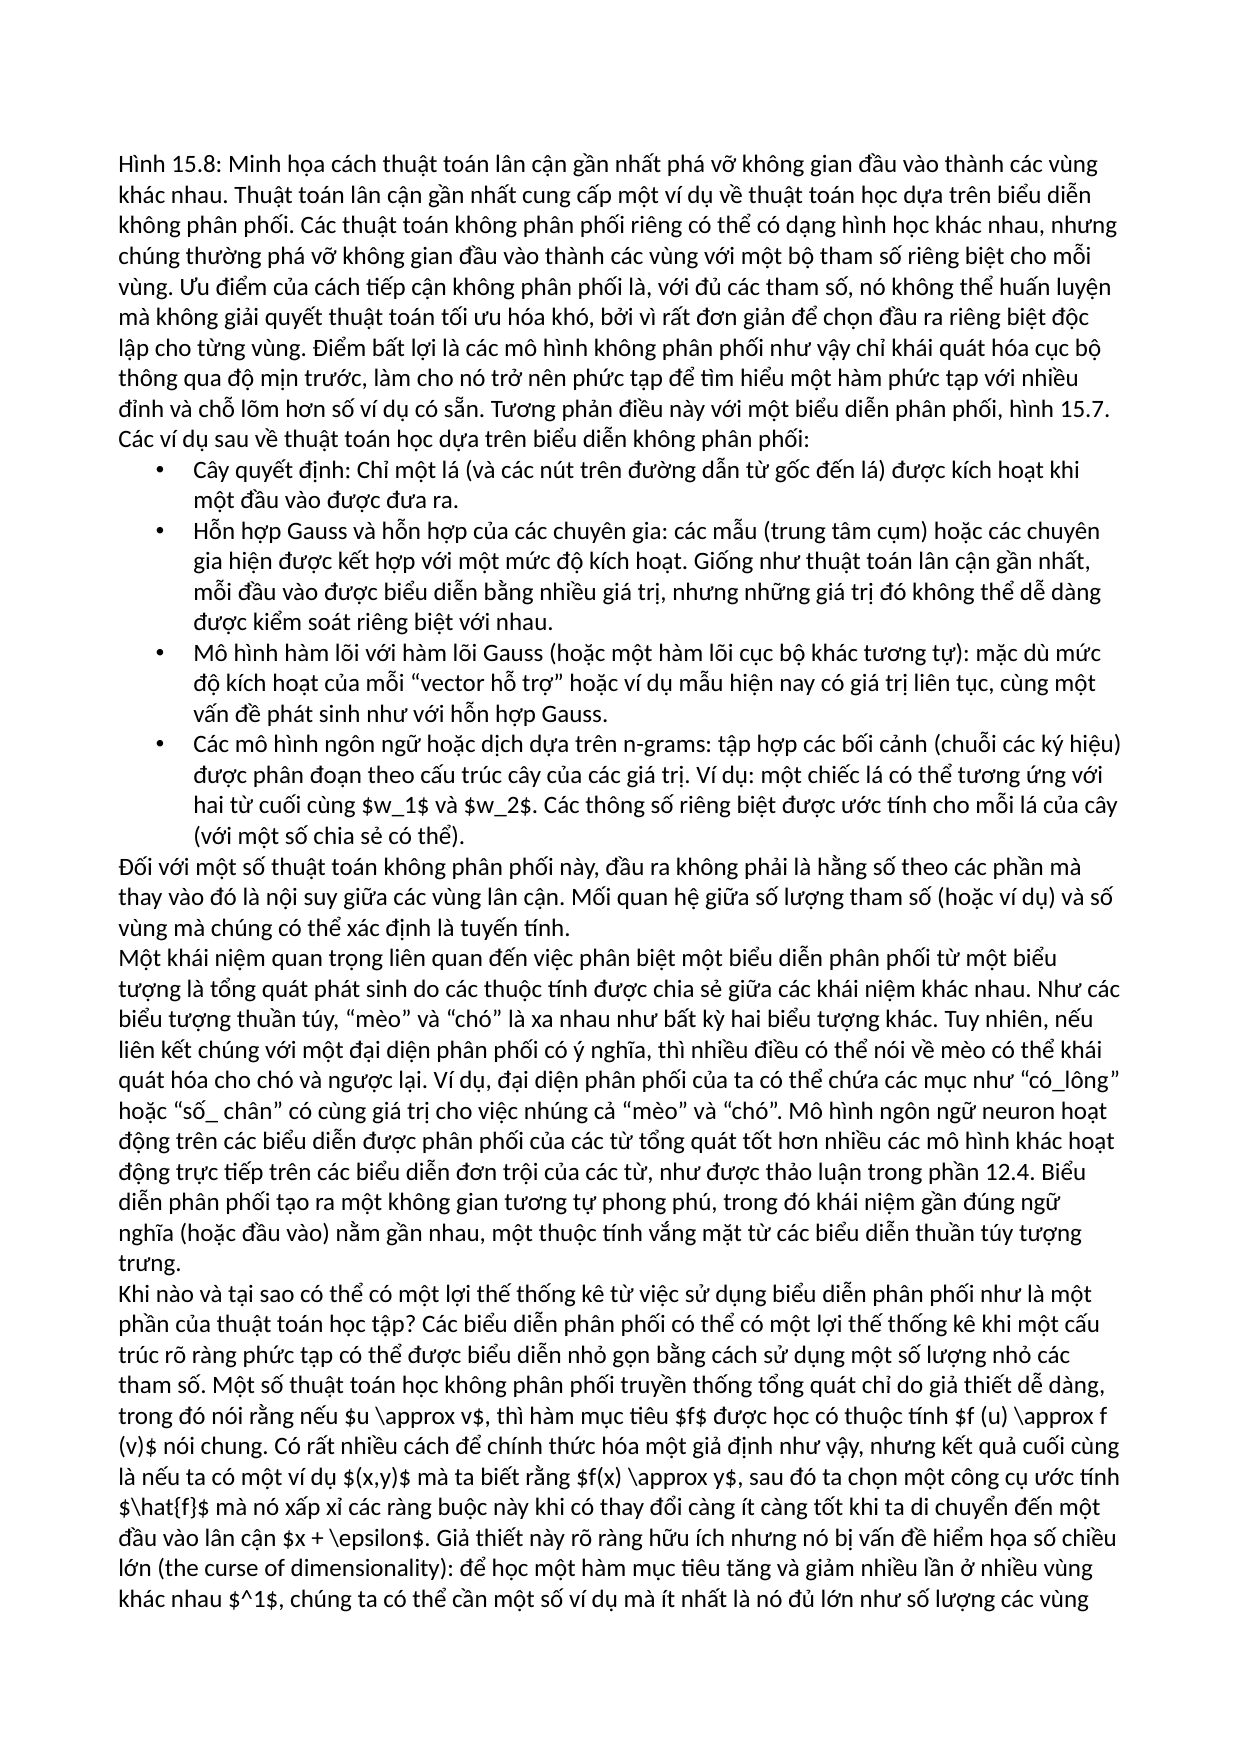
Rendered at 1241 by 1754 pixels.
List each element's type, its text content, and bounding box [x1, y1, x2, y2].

list Cây quyết định: Chỉ một lá (và các nút trên đường dẫn từ gốc đến lá) được kích hoạt khi một đầu vào được đưa ra. [156, 454, 1122, 515]
list Các mô hình ngôn ngữ hoặc dịch dựa trên n-grams: tập hợp các bối cảnh (chuỗi các ký hiệu) được phân đoạn theo cấu trúc cây của các giá trị. Ví dụ: một chiếc lá có thể tương ứng với hai từ cuối cùng $w_1$ và $w_2$. Các thông số riêng biệt được ước tính cho mỗi lá của cây (với một số chia sẻ có thể). [156, 728, 1122, 851]
text Một khái niệm quan trọng liên quan đến việc phân biệt một biểu diễn phân phối từ một biểu tượng là tổng quát phát sinh do các thuộc tính được chia sẻ giữa các khái niệm khác nhau. Như các biểu tượng thuần túy, “mèo” và “chó” là xa nhau như bất kỳ hai biểu tượng khác. Tuy nhiên, nếu liên kết chúng với một đại diện phân phối có ý nghĩa, thì nhiều điều có thể nói về mèo có thể khái quát hóa cho chó và ngược lại. Ví dụ, đại diện phân phối của ta có thể chứa các mục như “có_lông” hoặc “số_ chân” có cùng giá trị cho việc nhúng cả “mèo” và “chó”. Mô hình ngôn ngữ neuron hoạt động trên các biểu diễn được phân phối của các từ tổng quát tốt hơn nhiều các mô hình khác hoạt động trực tiếp trên các biểu diễn đơn trội của các từ, như được thảo luận trong phần 12.4. Biểu diễn phân phối tạo ra một không gian tương tự phong phú, trong đó khái niệm gần đúng ngữ nghĩa (hoặc đầu vào) nằm gần nhau, một thuộc tính vắng mặt từ các biểu diễn thuần túy tượng trưng. [118, 942, 1122, 1278]
list Mô hình hàm lõi với hàm lõi Gauss (hoặc một hàm lõi cục bộ khác tương tự): mặc dù mức độ kích hoạt của mỗi “vector hỗ trợ” hoặc ví dụ mẫu hiện nay có giá trị liên tục, cùng một vấn đề phát sinh như với hỗn hợp Gauss. [156, 637, 1122, 728]
text Các ví dụ sau về thuật toán học dựa trên biểu diễn không phân phối: [118, 423, 1122, 454]
text Khi nào và tại sao có thể có một lợi thế thống kê từ việc sử dụng biểu diễn phân phối như là một phần của thuật toán học tập? Các biểu diễn phân phối có thể có một lợi thế thống kê khi một cấu trúc rõ ràng phức tạp có thể được biểu diễn nhỏ gọn bằng cách sử dụng một số lượng nhỏ các tham số. Một số thuật toán học không phân phối truyền thống tổng quát chỉ do giả thiết dễ dàng, trong đó nói rằng nếu $u \approx v$, thì hàm mục tiêu $f$ được học có thuộc tính $f (u) \approx f (v)$ nói chung. Có rất nhiều cách để chính thức hóa một giả định như vậy, nhưng kết quả cuối cùng là nếu ta có một ví dụ $(x,y)$ mà ta biết rằng $f(x) \approx y$, sau đó ta chọn một công cụ ước tính $\hat{f}$ mà nó xấp xỉ các ràng buộc này khi có thay đổi càng ít càng tốt khi ta di chuyển đến một đầu vào lân cận $x + \epsilon$. Giả thiết này rõ ràng hữu ích nhưng nó bị vấn đề hiểm họa số chiều lớn (the curse of dimensionality): để học một hàm mục tiêu tăng và giảm nhiều lần ở nhiều vùng khác nhau $^1$, chúng ta có thể cần một số ví dụ mà ít nhất là nó đủ lớn như số lượng các vùng [118, 1278, 1122, 1614]
text Đối với một số thuật toán không phân phối này, đầu ra không phải là hằng số theo các phần mà thay vào đó là nội suy giữa các vùng lân cận. Mối quan hệ giữa số lượng tham số (hoặc ví dụ) và số vùng mà chúng có thể xác định là tuyến tính. [118, 851, 1122, 942]
text Hình 15.8: Minh họa cách thuật toán lân cận gần nhất phá vỡ không gian đầu vào thành các vùng khác nhau. Thuật toán lân cận gần nhất cung cấp một ví dụ về thuật toán học dựa trên biểu diễn không phân phối. Các thuật toán không phân phối riêng có thể có dạng hình học khác nhau, nhưng chúng thường phá vỡ không gian đầu vào thành các vùng với một bộ tham số riêng biệt cho mỗi vùng. Ưu điểm của cách tiếp cận không phân phối là, với đủ các tham số, nó không thể huấn luyện mà không giải quyết thuật toán tối ưu hóa khó, bởi vì rất đơn giản để chọn đầu ra riêng biệt độc lập cho từng vùng. Điểm bất lợi là các mô hình không phân phối như vậy chỉ khái quát hóa cục bộ thông qua độ mịn trước, làm cho nó trở nên phức tạp để tìm hiểu một hàm phức tạp với nhiều đỉnh và chỗ lõm hơn số ví dụ có sẵn. Tương phản điều này với một biểu diễn phân phối, hình 15.7. [118, 149, 1122, 423]
list Hỗn hợp Gauss và hỗn hợp của các chuyên gia: các mẫu (trung tâm cụm) hoặc các chuyên gia hiện được kết hợp với một mức độ kích hoạt. Giống như thuật toán lân cận gần nhất, mỗi đầu vào được biểu diễn bằng nhiều giá trị, nhưng những giá trị đó không thể dễ dàng được kiểm soát riêng biệt với nhau. [156, 515, 1122, 637]
